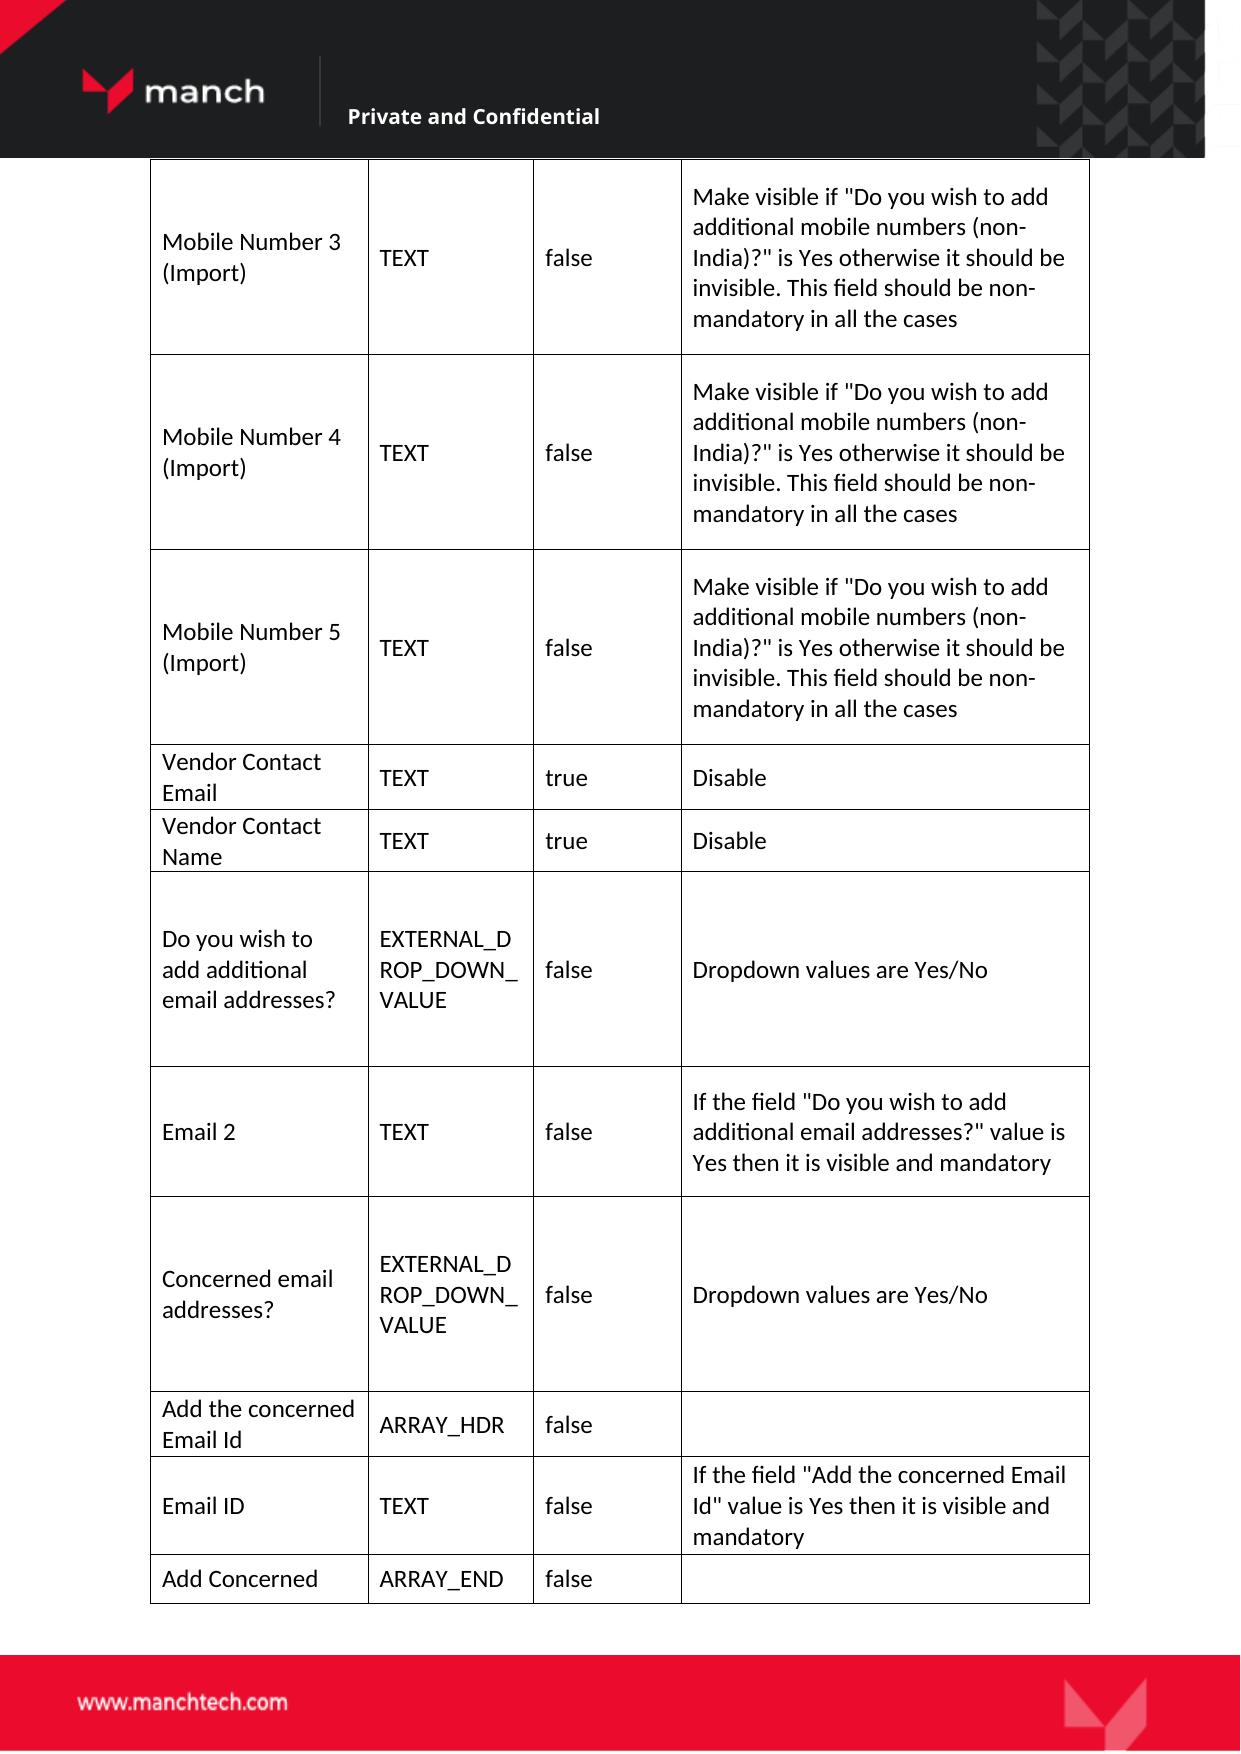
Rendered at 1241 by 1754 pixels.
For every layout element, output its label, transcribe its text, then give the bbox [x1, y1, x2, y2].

table_cell Vendor Contact Email [151, 745, 368, 809]
table_cell false [534, 1392, 681, 1456]
table_cell TEXT [369, 160, 533, 354]
table_cell TEXT [369, 550, 533, 744]
table_cell TEXT [369, 1457, 533, 1554]
table_cell Email ID [151, 1457, 368, 1554]
table_cell ARRAY_END [369, 1555, 533, 1603]
table_cell Do you wish to add additional email addresses? [151, 872, 368, 1066]
table_cell Mobile Number 5 (Import) [151, 550, 368, 744]
table_cell true [534, 810, 681, 871]
table_cell [682, 1555, 1089, 1603]
table_cell Mobile Number 4 (Import) [151, 355, 368, 549]
table_cell false [534, 1555, 681, 1603]
table_cell Add the concerned Email Id [151, 1392, 368, 1456]
table_cell Disable [682, 810, 1089, 871]
table_cell false [534, 1457, 681, 1554]
table_cell false [534, 355, 681, 549]
table_cell Vendor Contact Name [151, 810, 368, 871]
table_cell Mobile Number 3 (Import) [151, 160, 368, 354]
table_cell false [534, 1197, 681, 1391]
table_cell EXTERNAL_DROP_DOWN_VALUE [369, 1197, 533, 1391]
table_cell Email 2 [151, 1067, 368, 1196]
table_cell TEXT [369, 1067, 533, 1196]
table_cell Disable [682, 745, 1089, 809]
picture [0, 0, 1241, 158]
table_cell TEXT [369, 810, 533, 871]
table_cell Make visible if "Do you wish to add additional mobile numbers (non-India)?" is Yes otherwise it should be invisible. This field should be non-mandatory in all the cases [682, 160, 1089, 354]
table_cell TEXT [369, 745, 533, 809]
table_cell false [534, 872, 681, 1066]
table_cell Make visible if "Do you wish to add additional mobile numbers (non-India)?" is Yes otherwise it should be invisible. This field should be non-mandatory in all the cases [682, 550, 1089, 744]
table_cell Concerned email addresses? [151, 1197, 368, 1391]
table_cell Dropdown values are Yes/No [682, 1197, 1089, 1391]
table_cell ARRAY_HDR [369, 1392, 533, 1456]
table_cell If the field "Add the concerned Email Id" value is Yes then it is visible and mandatory [682, 1457, 1089, 1554]
table_cell Dropdown values are Yes/No [682, 872, 1089, 1066]
table_cell [682, 1392, 1089, 1456]
table_cell If the field "Do you wish to add additional email addresses?" value is Yes then it is visible and mandatory [682, 1067, 1089, 1196]
table_cell EXTERNAL_DROP_DOWN_VALUE [369, 872, 533, 1066]
table_cell false [534, 1067, 681, 1196]
table_cell true [534, 745, 681, 809]
picture [0, 1655, 1241, 1754]
table_cell Make visible if "Do you wish to add additional mobile numbers (non-India)?" is Yes otherwise it should be invisible. This field should be non-mandatory in all the cases [682, 355, 1089, 549]
table_cell false [534, 160, 681, 354]
table_cell false [534, 550, 681, 744]
table_cell Add Concerned [151, 1555, 368, 1603]
table_cell TEXT [369, 355, 533, 549]
